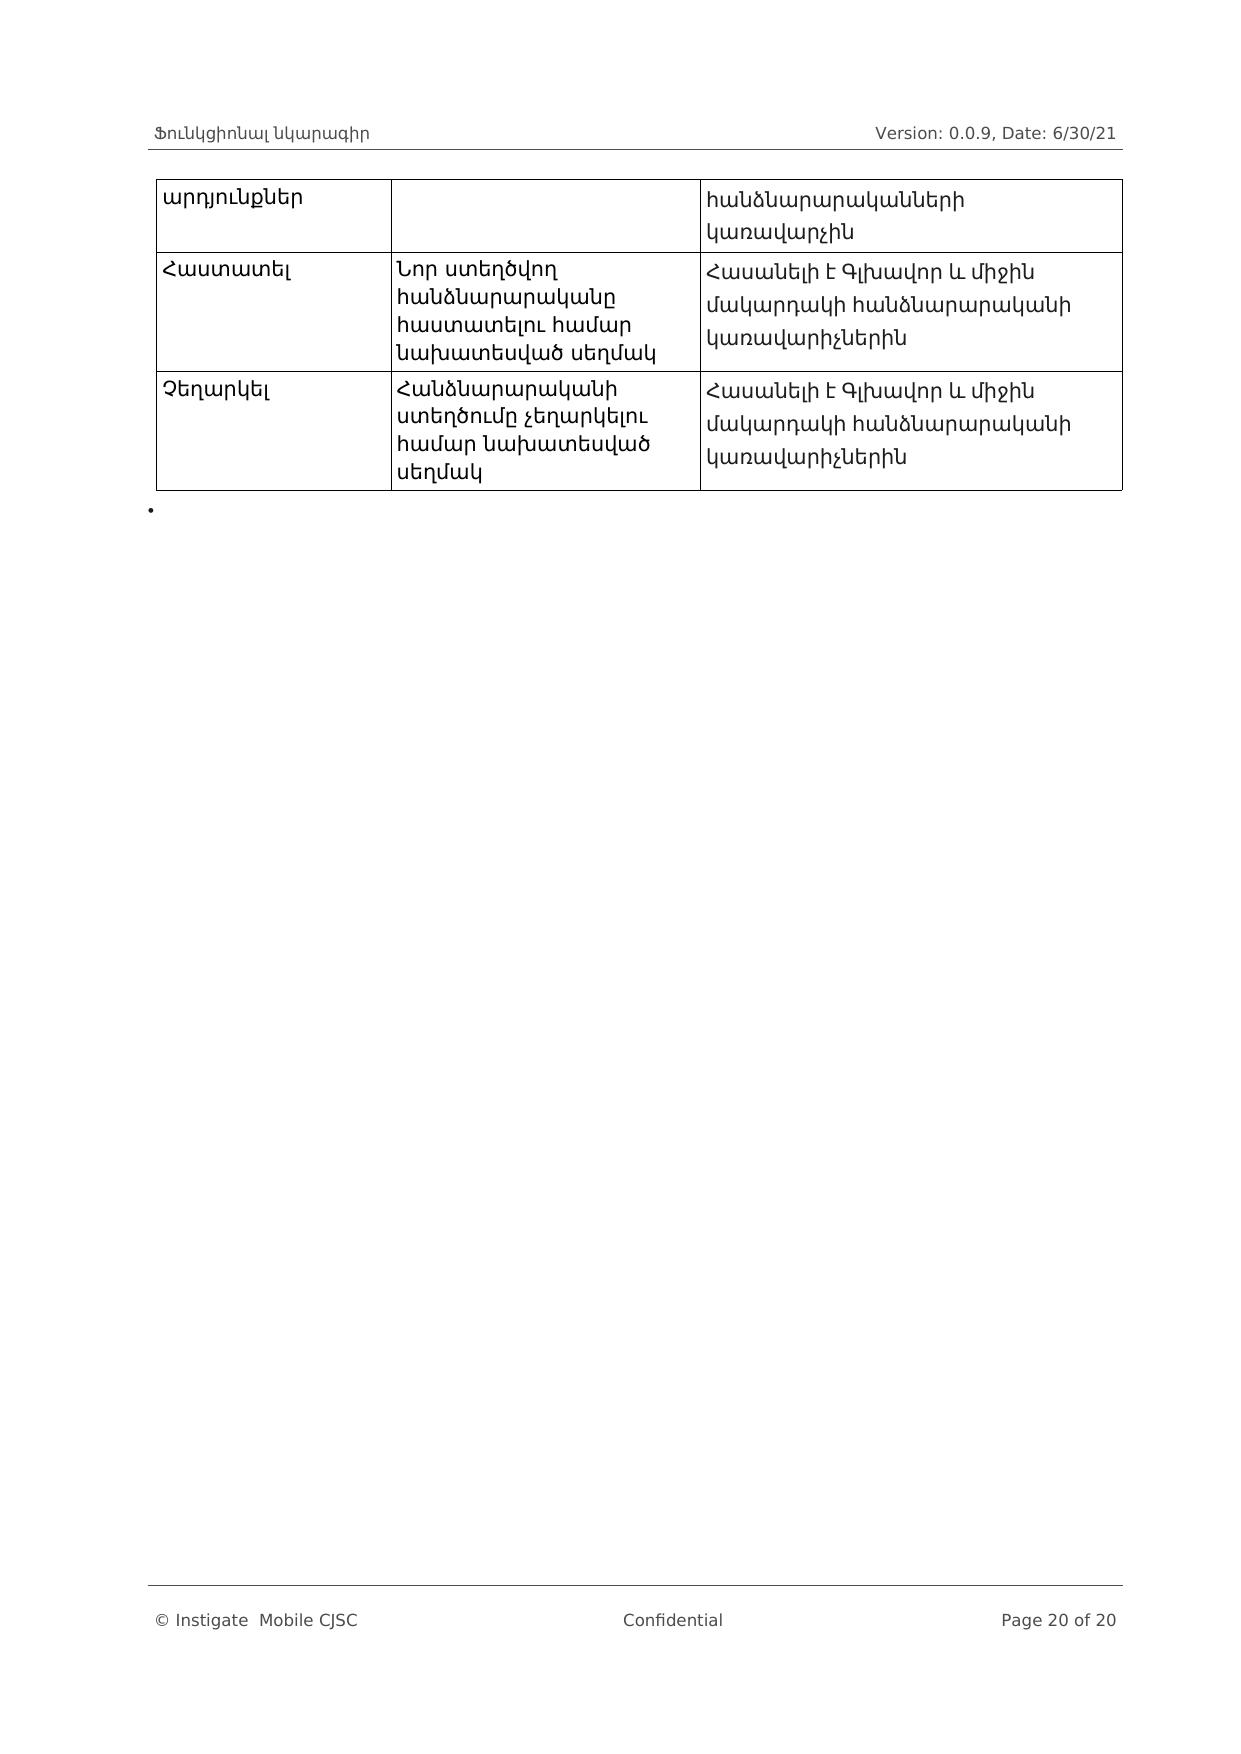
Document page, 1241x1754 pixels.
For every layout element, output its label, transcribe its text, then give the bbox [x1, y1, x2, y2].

table_cell Հաստատել [157, 253, 391, 371]
table_cell Նոր ստեղծվող հանձնարարականը հաստատելու համար նախատեսված սեղմակ [392, 253, 700, 371]
table_cell արդյունքներ [157, 180, 391, 252]
table_cell [392, 180, 700, 252]
table_cell Չեղարկել [157, 372, 391, 490]
table_cell Հանձնարարականի ստեղծումը չեղարկելու համար նախատեսված սեղմակ [392, 372, 700, 490]
table_cell Հասանելի է Գլխավոր և միջին մակարդակի հանձնարարականի կառավարիչներին [701, 372, 1122, 490]
table_cell հանձնարարականների կառավարչին [701, 180, 1122, 252]
table_cell Հասանելի է Գլխավոր և միջին մակարդակի հանձնարարականի կառավարիչներին [701, 253, 1122, 371]
